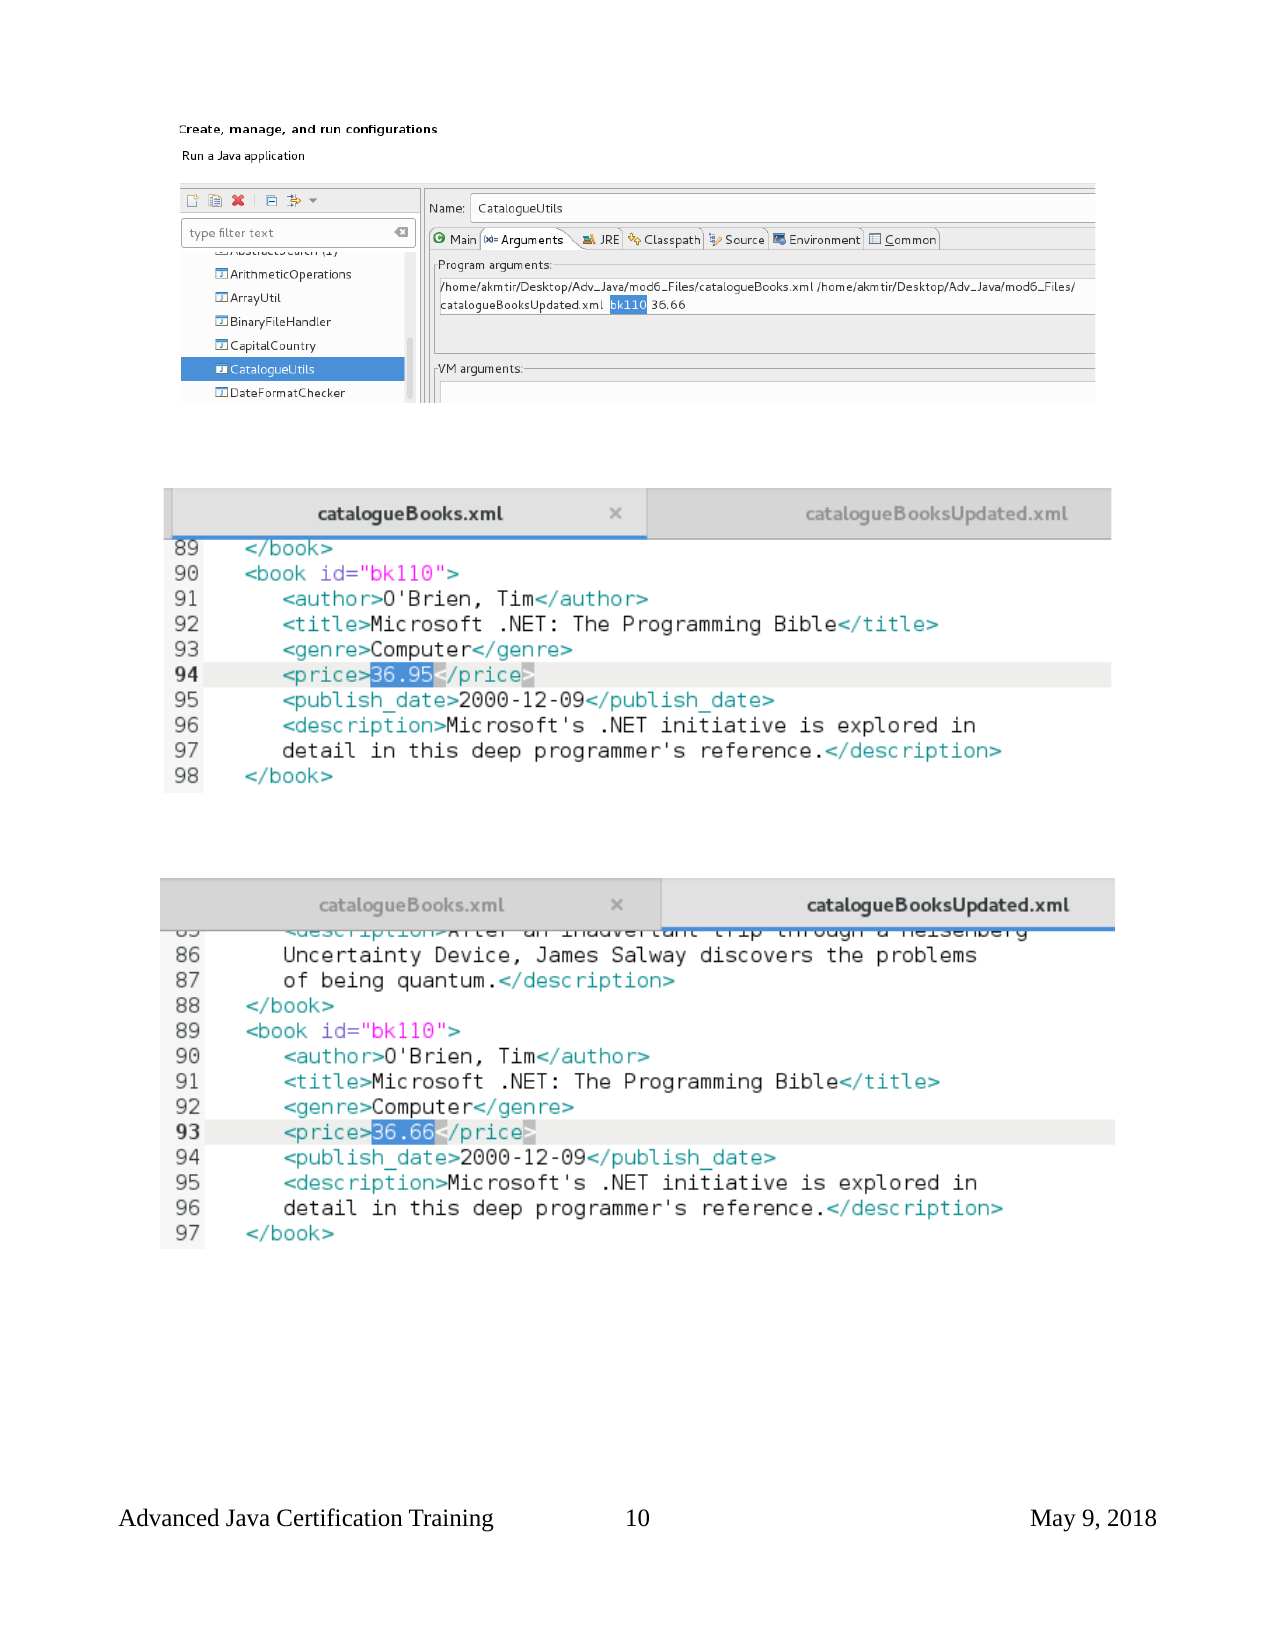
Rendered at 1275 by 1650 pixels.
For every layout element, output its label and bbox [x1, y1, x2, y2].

picture [160, 878, 1115, 1249]
picture [179, 118, 1096, 403]
picture [163, 488, 1112, 793]
